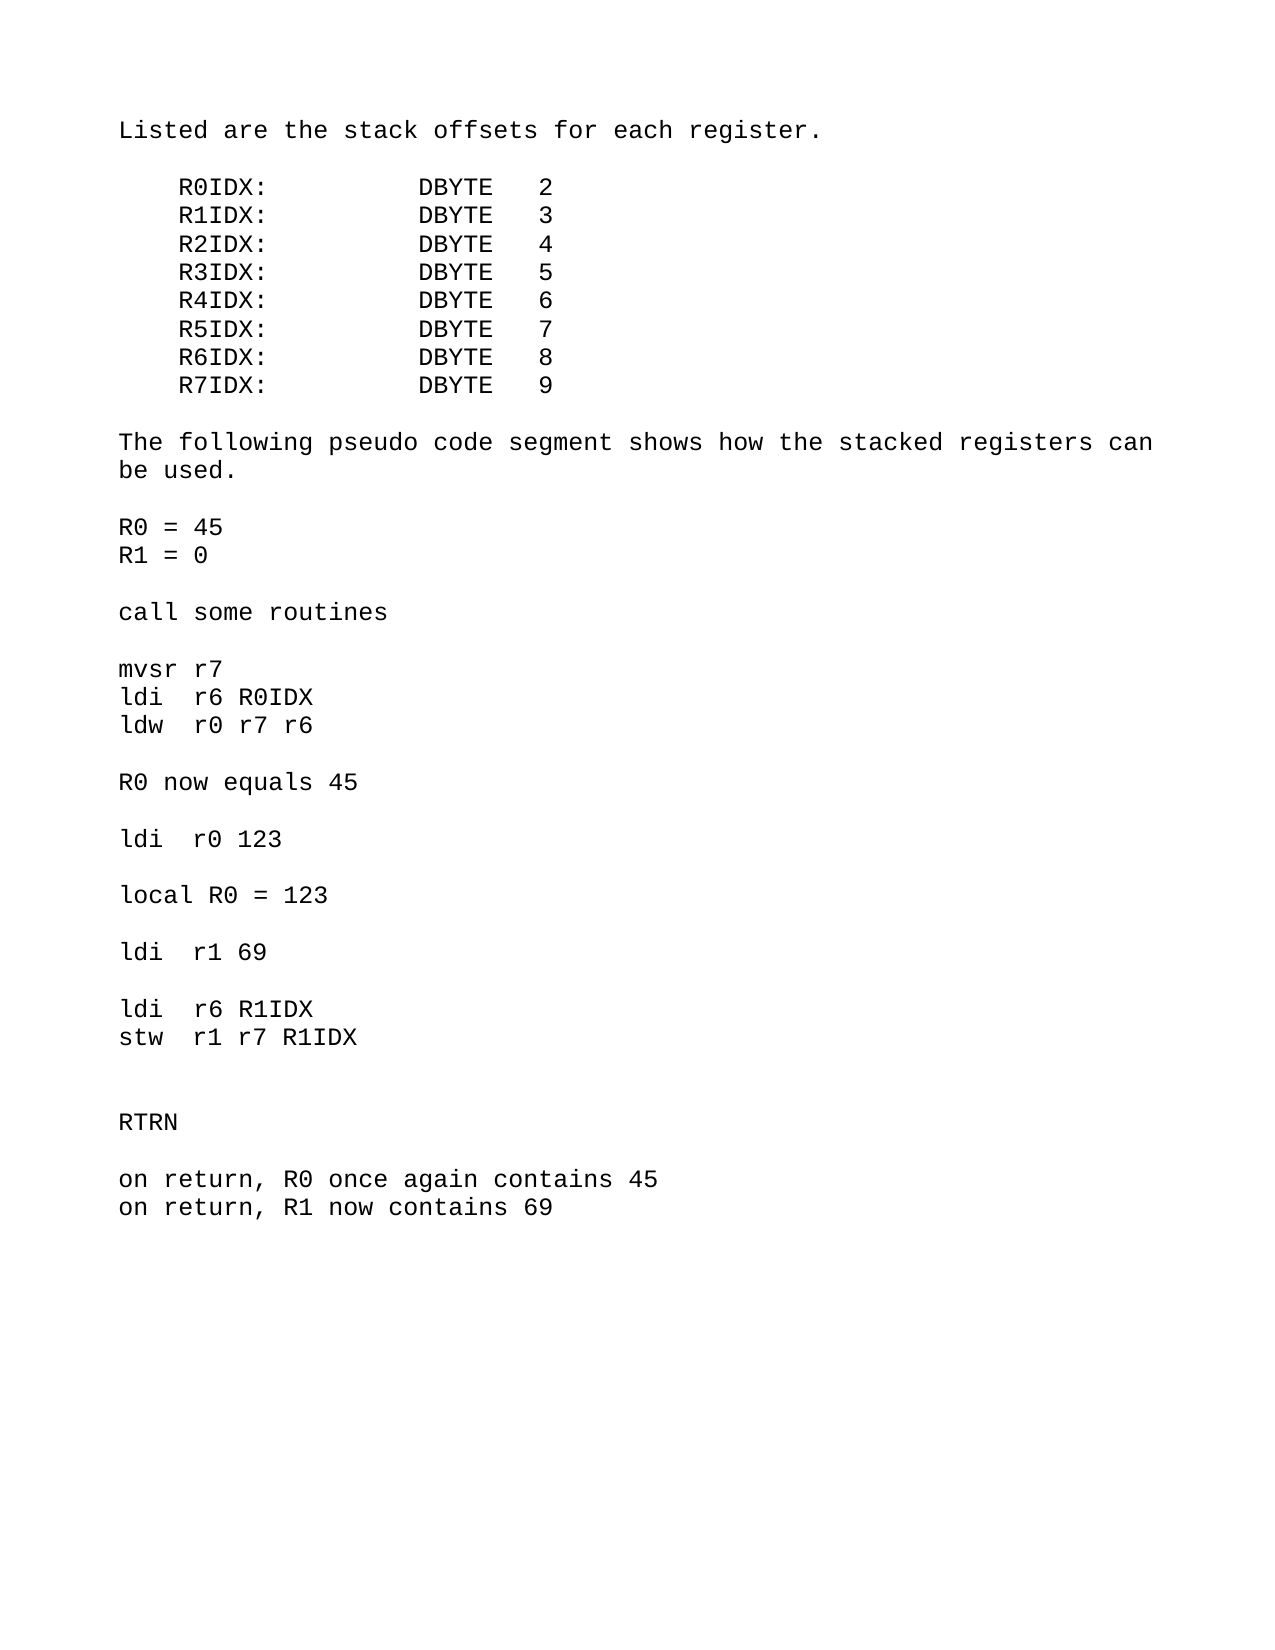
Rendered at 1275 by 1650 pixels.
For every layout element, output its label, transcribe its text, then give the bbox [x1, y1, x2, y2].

text ldi r0 123 [118, 826, 1157, 855]
text R5IDX: DBYTE 7 [118, 316, 1157, 345]
text R2IDX: DBYTE 4 [118, 231, 1157, 260]
text R1 = 0 [118, 543, 1157, 571]
text R6IDX: DBYTE 8 [118, 345, 1157, 373]
text on return, R1 now contains 69 [118, 1195, 1157, 1223]
text call some routines [118, 600, 1157, 628]
text ldi r1 69 [118, 940, 1157, 968]
text ldw r0 r7 r6 [118, 713, 1157, 741]
text ldi r6 R1IDX [118, 996, 1157, 1025]
text local R0 = 123 [118, 883, 1157, 911]
text on return, R0 once again contains 45 [118, 1166, 1157, 1195]
text mvsr r7 [118, 656, 1157, 685]
text R0 now equals 45 [118, 770, 1157, 798]
text stw r1 r7 R1IDX [118, 1025, 1157, 1053]
text Listed are the stack offsets for each register. [118, 118, 1157, 146]
text RTRN [118, 1110, 1157, 1138]
text R1IDX: DBYTE 3 [118, 203, 1157, 231]
text R0 = 45 [118, 515, 1157, 543]
text ldi r6 R0IDX [118, 685, 1157, 713]
text R3IDX: DBYTE 5 [118, 260, 1157, 288]
text The following pseudo code segment shows how the stacked registers can be used. [118, 430, 1157, 486]
text R4IDX: DBYTE 6 [118, 288, 1157, 316]
text R0IDX: DBYTE 2 [118, 175, 1157, 203]
text R7IDX: DBYTE 9 [118, 373, 1157, 401]
